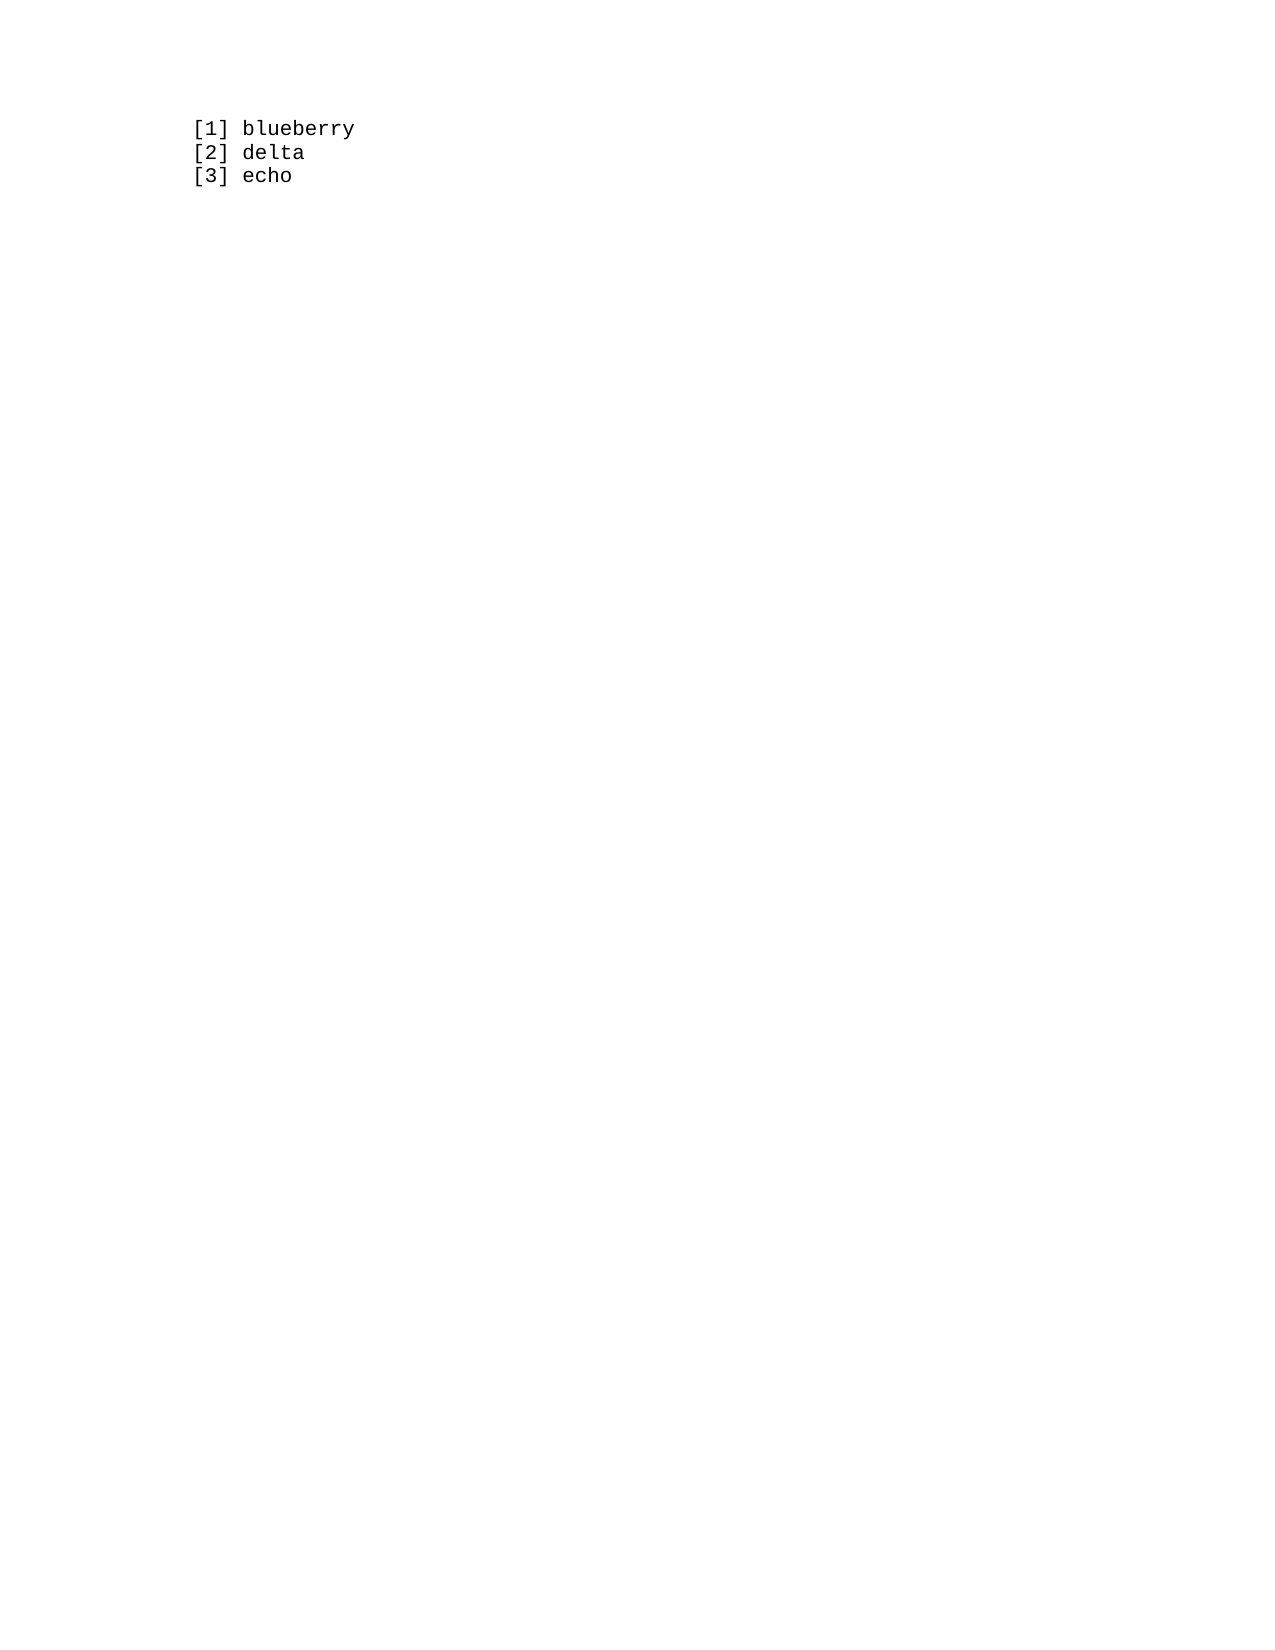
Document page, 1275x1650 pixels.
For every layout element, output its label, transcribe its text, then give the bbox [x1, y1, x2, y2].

list [3] echo [162, 165, 1157, 189]
list [2] delta [162, 142, 1157, 165]
list [1] blueberry [162, 118, 1157, 142]
